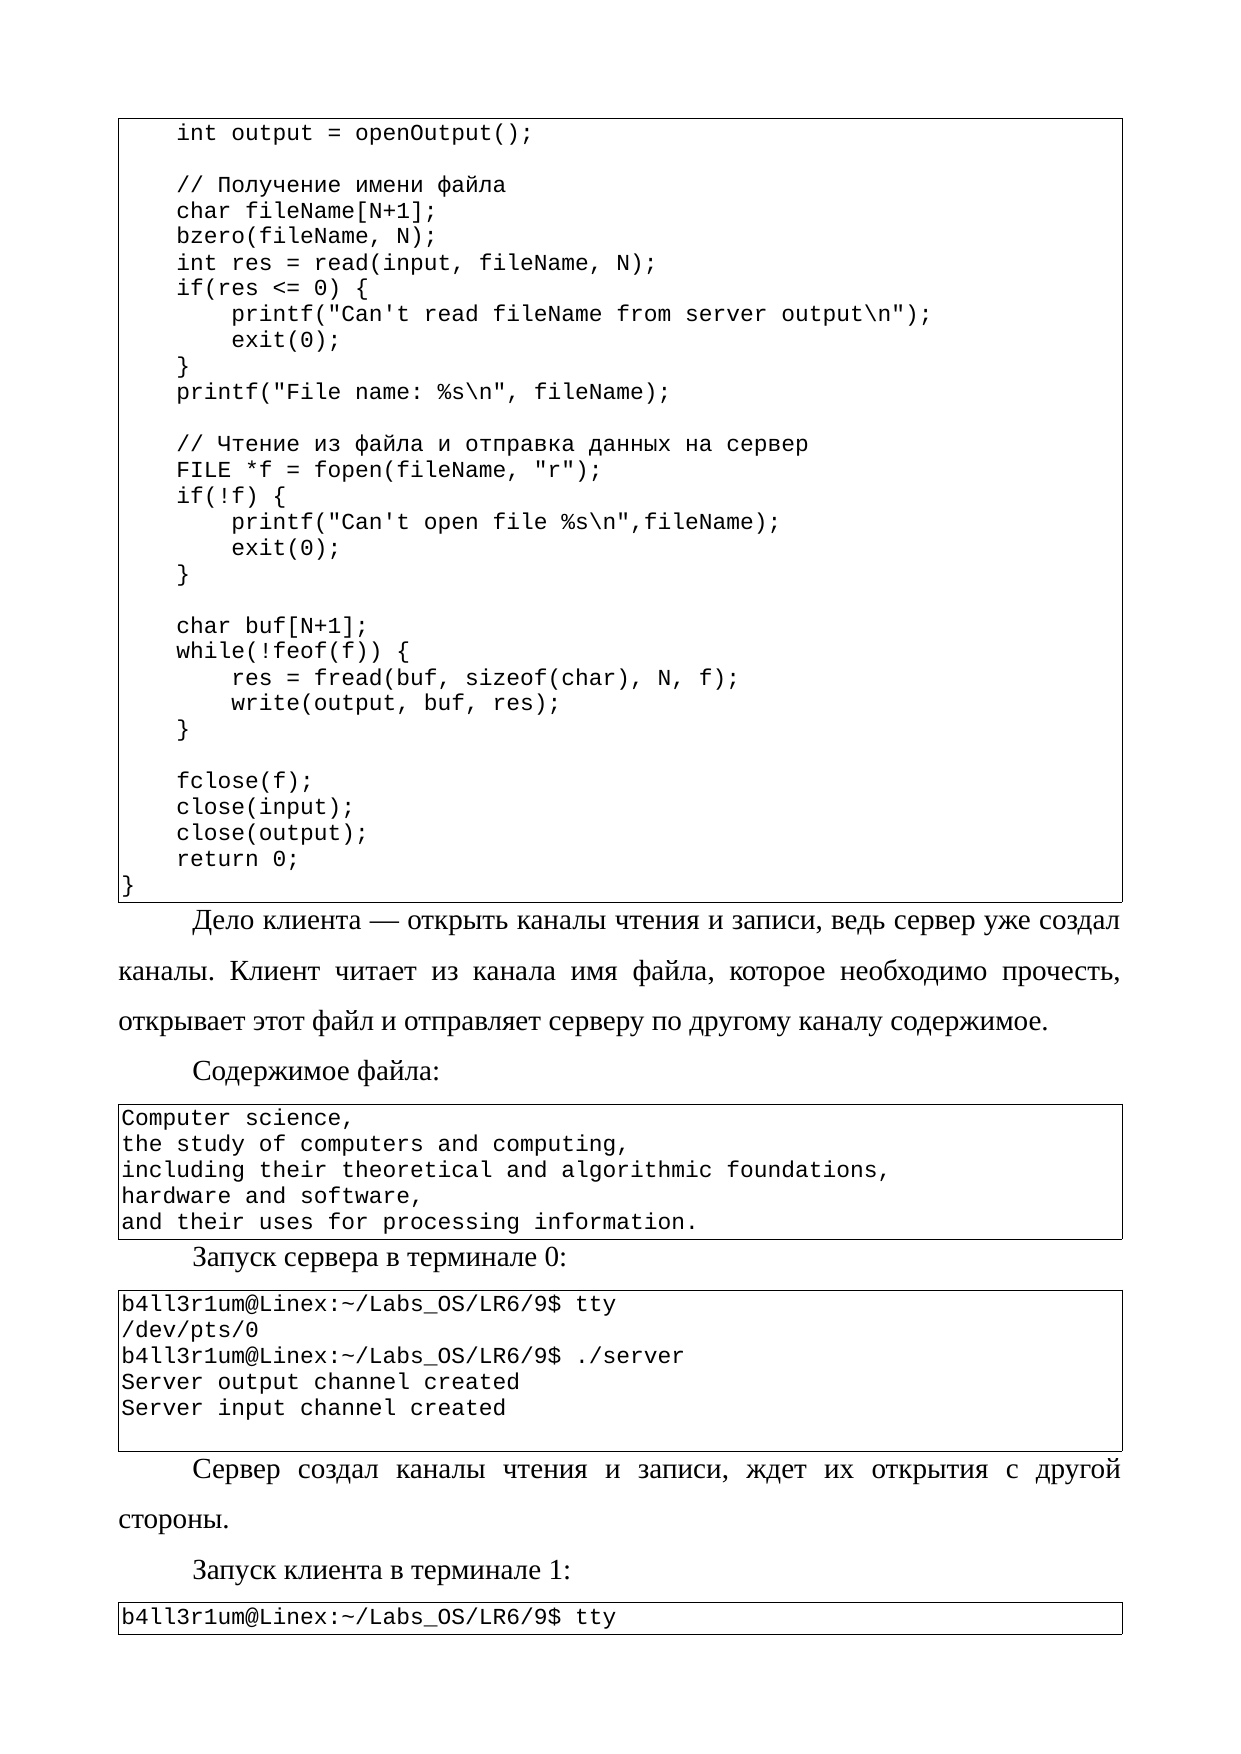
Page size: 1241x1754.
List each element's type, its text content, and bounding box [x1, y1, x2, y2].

text return 0; [119, 844, 1122, 870]
text res = fread(buf, sizeof(char), N, f); [119, 663, 1122, 689]
text /dev/pts/0 [119, 1316, 1122, 1341]
text Computer science, [119, 1105, 1122, 1129]
text bzero(fileName, N); [119, 222, 1122, 248]
text b4ll3r1um@Linex:~/Labs_OS/LR6/9$ ./server [119, 1341, 1122, 1367]
text char buf[N+1]; [119, 611, 1122, 637]
text printf("Can't open file %s\n",fileName); [119, 507, 1122, 533]
text // Чтение из файла и отправка данных на сервер [119, 429, 1122, 455]
text while(!feof(f)) { [119, 637, 1122, 663]
text and their uses for processing information. [119, 1207, 1122, 1239]
text exit(0); [119, 326, 1122, 352]
text } [119, 870, 1122, 902]
text } [119, 352, 1122, 377]
text FILE *f = fopen(fileName, "r"); [119, 455, 1122, 481]
text the study of computers and computing, [119, 1129, 1122, 1155]
text b4ll3r1um@Linex:~/Labs_OS/LR6/9$ tty [119, 1291, 1122, 1316]
text int output = openOutput(); [119, 119, 1122, 147]
text if(res <= 0) { [119, 274, 1122, 300]
text Запуск клиента в терминале 1: [118, 1552, 1122, 1585]
text } [119, 559, 1122, 588]
text Дело клиента — открыть каналы чтения и записи, ведь сервер уже создал каналы. Клиент читает из канала имя файла, которое необходимо прочесть, открывает этот файл и отправляет серверу по другому каналу содержимое. [118, 903, 1122, 1036]
text close(input); [119, 792, 1122, 818]
text char fileName[N+1]; [119, 196, 1122, 222]
text } [119, 715, 1122, 744]
text fclose(f); [119, 767, 1122, 792]
text Содержимое файла: [118, 1053, 1122, 1087]
text Server output channel created [119, 1367, 1122, 1393]
text printf("File name: %s\n", fileName); [119, 377, 1122, 406]
text including their theoretical and algorithmic foundations, [119, 1155, 1122, 1181]
text Server input channel created [119, 1393, 1122, 1422]
text int res = read(input, fileName, N); [119, 248, 1122, 274]
text b4ll3r1um@Linex:~/Labs_OS/LR6/9$ tty [119, 1603, 1122, 1634]
text exit(0); [119, 533, 1122, 559]
text write(output, buf, res); [119, 689, 1122, 715]
text // Получение имени файла [119, 170, 1122, 196]
text close(output); [119, 818, 1122, 844]
text printf("Can't read fileName from server output\n"); [119, 300, 1122, 326]
text if(!f) { [119, 481, 1122, 507]
text hardware and software, [119, 1181, 1122, 1207]
text Запуск сервера в терминале 0: [118, 1240, 1122, 1273]
text Сервер создал каналы чтения и записи, ждет их открытия с другой стороны. [118, 1452, 1122, 1535]
